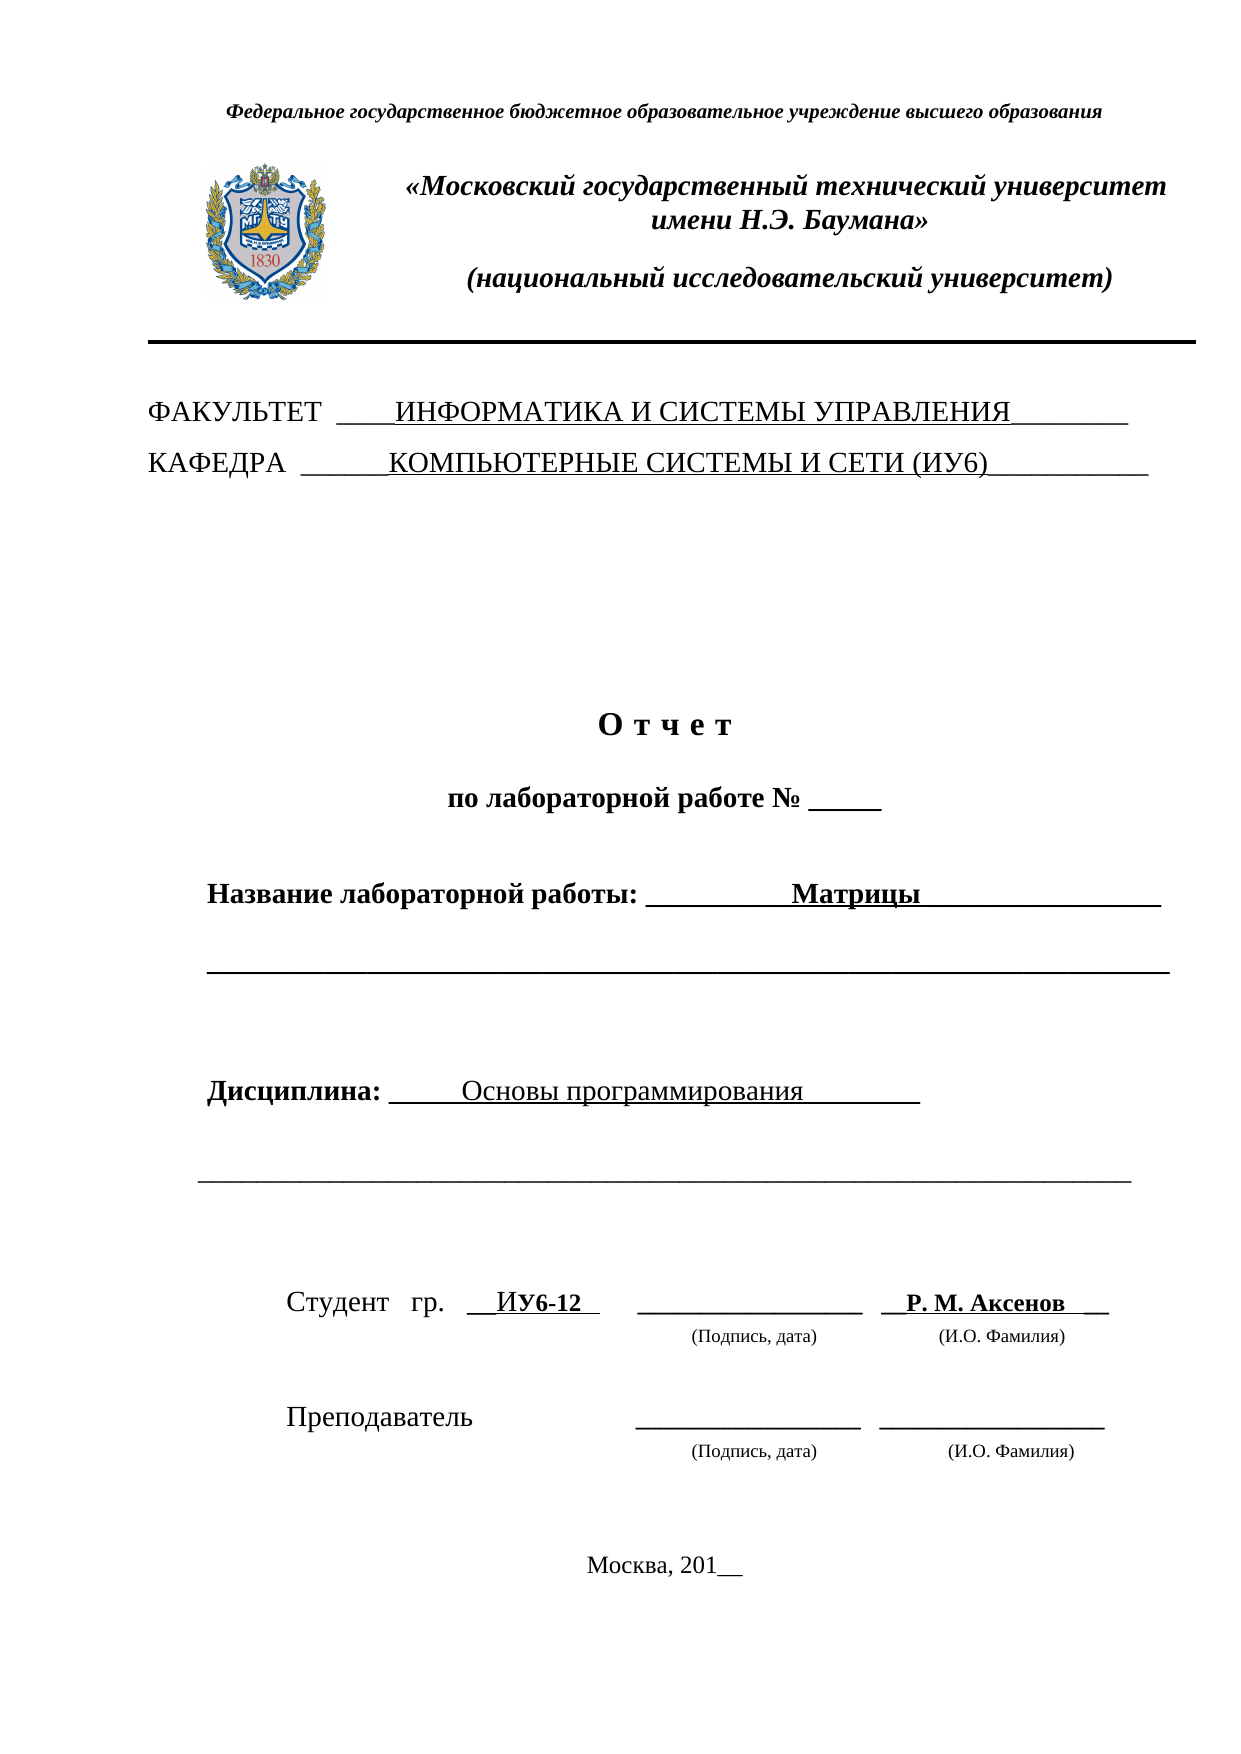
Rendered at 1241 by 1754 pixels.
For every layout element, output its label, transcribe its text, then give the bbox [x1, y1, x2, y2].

text (Подпись, дата) (И.О. Фамилия) [148, 1317, 1181, 1349]
subtitle Отчет [148, 704, 1181, 743]
text Студент гр. __ИУ6-12 __________________ __Р. М. Аксенов __ [148, 1286, 1181, 1317]
text по лабораторной работе № _____ [148, 780, 1181, 814]
text Москва, 201__ [148, 1550, 1181, 1579]
table_header «Московский государственный технический университет имени Н.Э. Баумана» (национальный исследовательский университет) [384, 123, 1196, 339]
text Преподаватель __________________ __________________ [148, 1402, 1181, 1433]
table_header [148, 123, 384, 339]
text ________________________________________________________________ [148, 1152, 1181, 1186]
text Федеральное государственное бюджетное образовательное учреждение высшего образования [148, 99, 1181, 123]
text КАФЕДРА ______Компьютерные Системы и сети (ИУ6)___________ [148, 445, 1181, 478]
text (Подпись, дата) (И.О. Фамилия) [148, 1433, 1181, 1464]
text Название лабораторной работы: __________Матрицы ________________ __________________________________________________________________ [207, 876, 1181, 977]
text Дисциплина: _____Основы программирования ___ [207, 1073, 1181, 1106]
picture [206, 163, 326, 300]
subtitle ФАКУЛЬТЕТ ____ИНФОРМАТИКА И СИСТЕМЫ УПРАВЛЕНИЯ________ [148, 394, 1181, 428]
